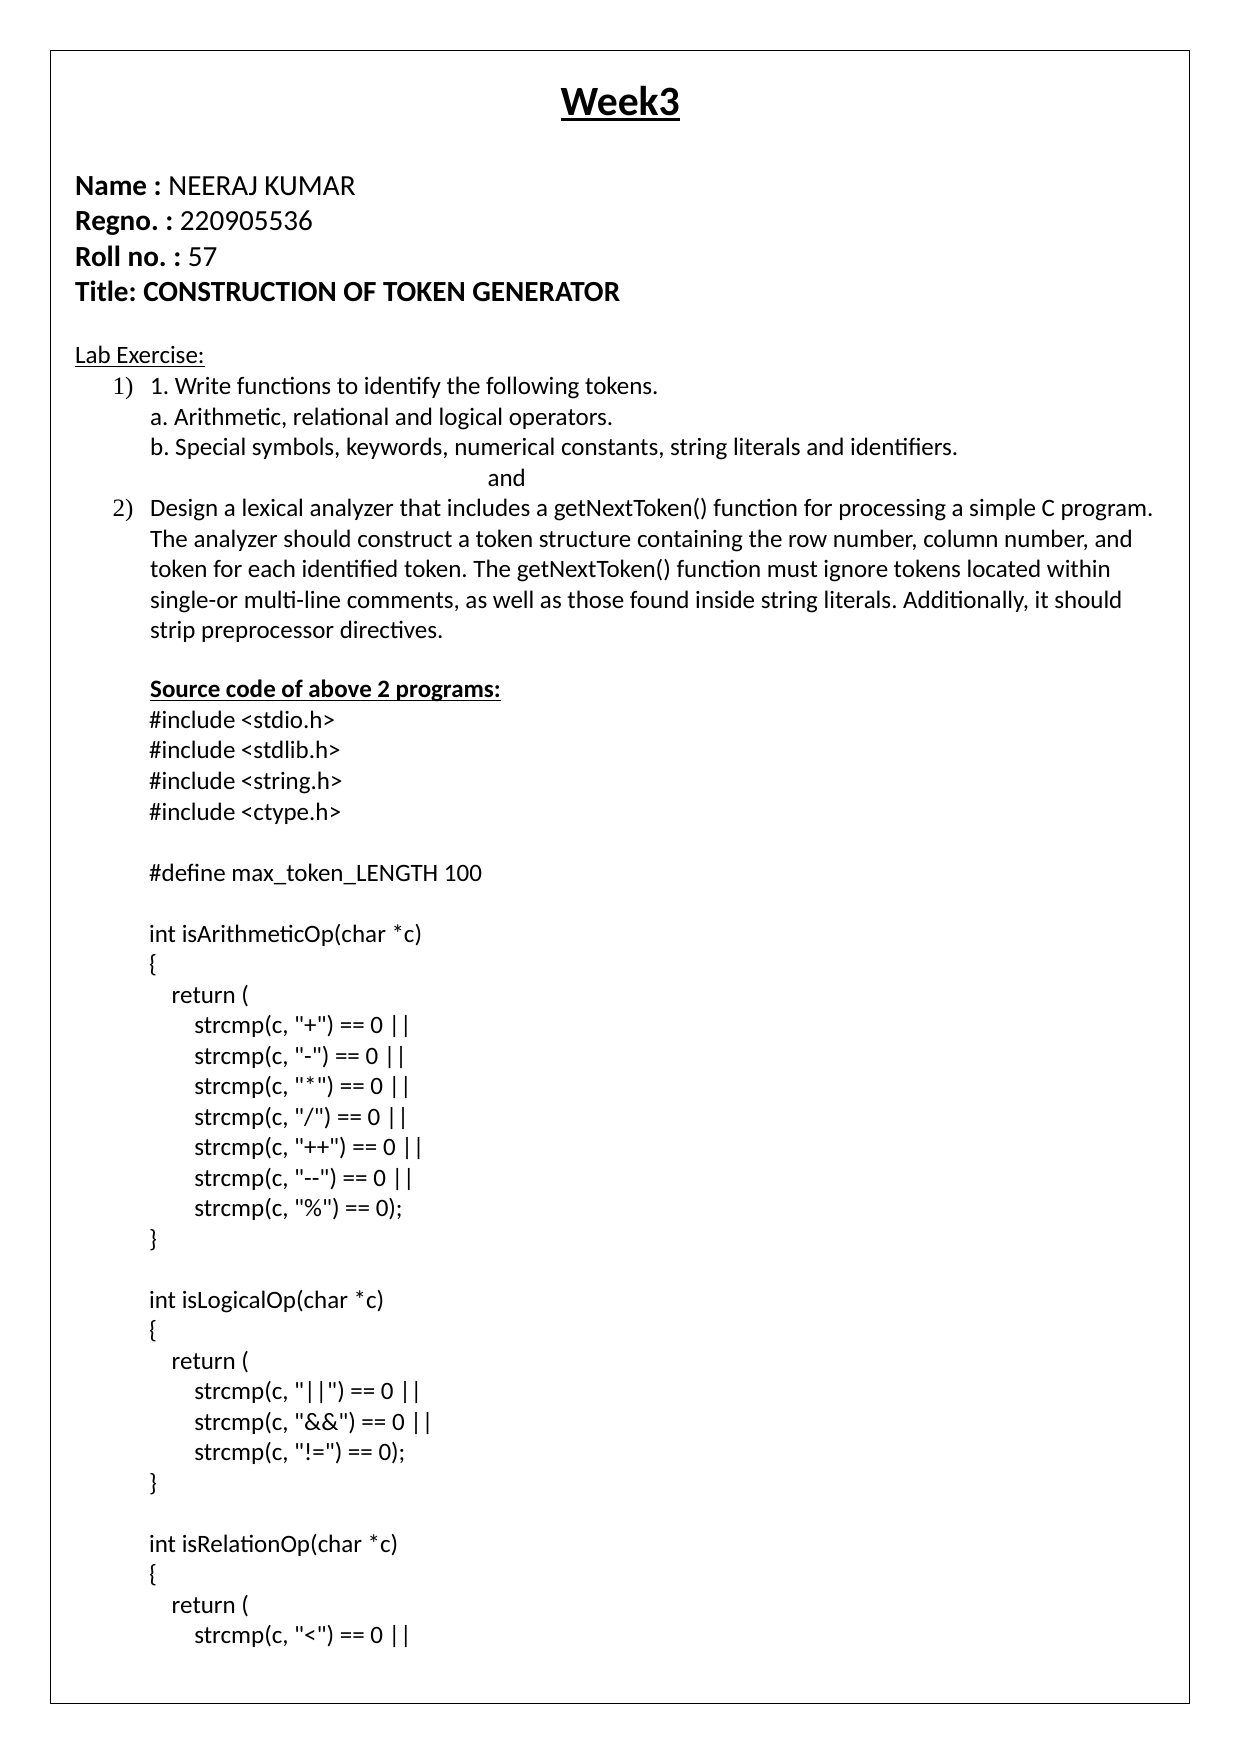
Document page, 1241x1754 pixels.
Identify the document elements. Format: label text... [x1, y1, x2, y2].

list and [450, 462, 1165, 492]
text return ( [149, 1589, 1165, 1620]
text strcmp(c, "!=") == 0); [149, 1437, 1165, 1467]
text strcmp(c, "++") == 0 || [149, 1131, 1165, 1162]
list a. Arithmetic, relational and logical operators. [112, 401, 1165, 431]
text strcmp(c, "+") == 0 || [149, 1009, 1165, 1040]
text strcmp(c, "-") == 0 || [149, 1040, 1165, 1070]
text strcmp(c, "<") == 0 || [149, 1620, 1165, 1650]
text #include <stdio.h> [149, 704, 1165, 734]
text int isRelationOp(char *c) [149, 1528, 1165, 1559]
list Source code of above 2 programs: [112, 673, 1165, 704]
text strcmp(c, "--") == 0 || [149, 1162, 1165, 1192]
text } [149, 1223, 1165, 1253]
text strcmp(c, "||") == 0 || [149, 1376, 1165, 1406]
text Regno. : 220905536 [75, 202, 1165, 238]
text return ( [149, 1345, 1165, 1376]
text strcmp(c, "&&") == 0 || [149, 1406, 1165, 1437]
text { [149, 948, 1165, 979]
list Design a lexical analyzer that includes a getNextToken() function for processing a simple C program. [112, 492, 1165, 523]
text int isLogicalOp(char *c) [149, 1284, 1165, 1314]
text strcmp(c, "%") == 0); [149, 1192, 1165, 1223]
text { [149, 1314, 1165, 1345]
text Roll no. : 57 [75, 238, 1165, 273]
text int isArithmeticOp(char *c) [149, 918, 1165, 948]
text } [149, 1467, 1165, 1498]
text #define max_token_LENGTH 100 [149, 857, 1165, 887]
text strcmp(c, "*") == 0 || [149, 1070, 1165, 1101]
text return ( [149, 979, 1165, 1009]
text Week3 [75, 75, 1165, 126]
text Lab Exercise: [75, 339, 1165, 370]
text { [149, 1559, 1165, 1589]
list The analyzer should construct a token structure containing the row number, column number, and token for each identified token. The getNextToken() function must ignore tokens located within single-or multi-line comments, as well as those found inside string literals. Additionally, it should strip preprocessor directives. [112, 523, 1165, 645]
text #include <ctype.h> [149, 796, 1165, 826]
list 1. Write functions to identify the following tokens. [112, 370, 1165, 401]
text strcmp(c, "/") == 0 || [149, 1101, 1165, 1131]
text #include <stdlib.h> [149, 734, 1165, 765]
text #include <string.h> [149, 765, 1165, 796]
text Name : NEERAJ KUMAR [75, 167, 1165, 202]
list b. Special symbols, keywords, numerical constants, string literals and identifiers. [112, 431, 1165, 462]
text Title: CONSTRUCTION OF TOKEN GENERATOR [75, 273, 1165, 309]
